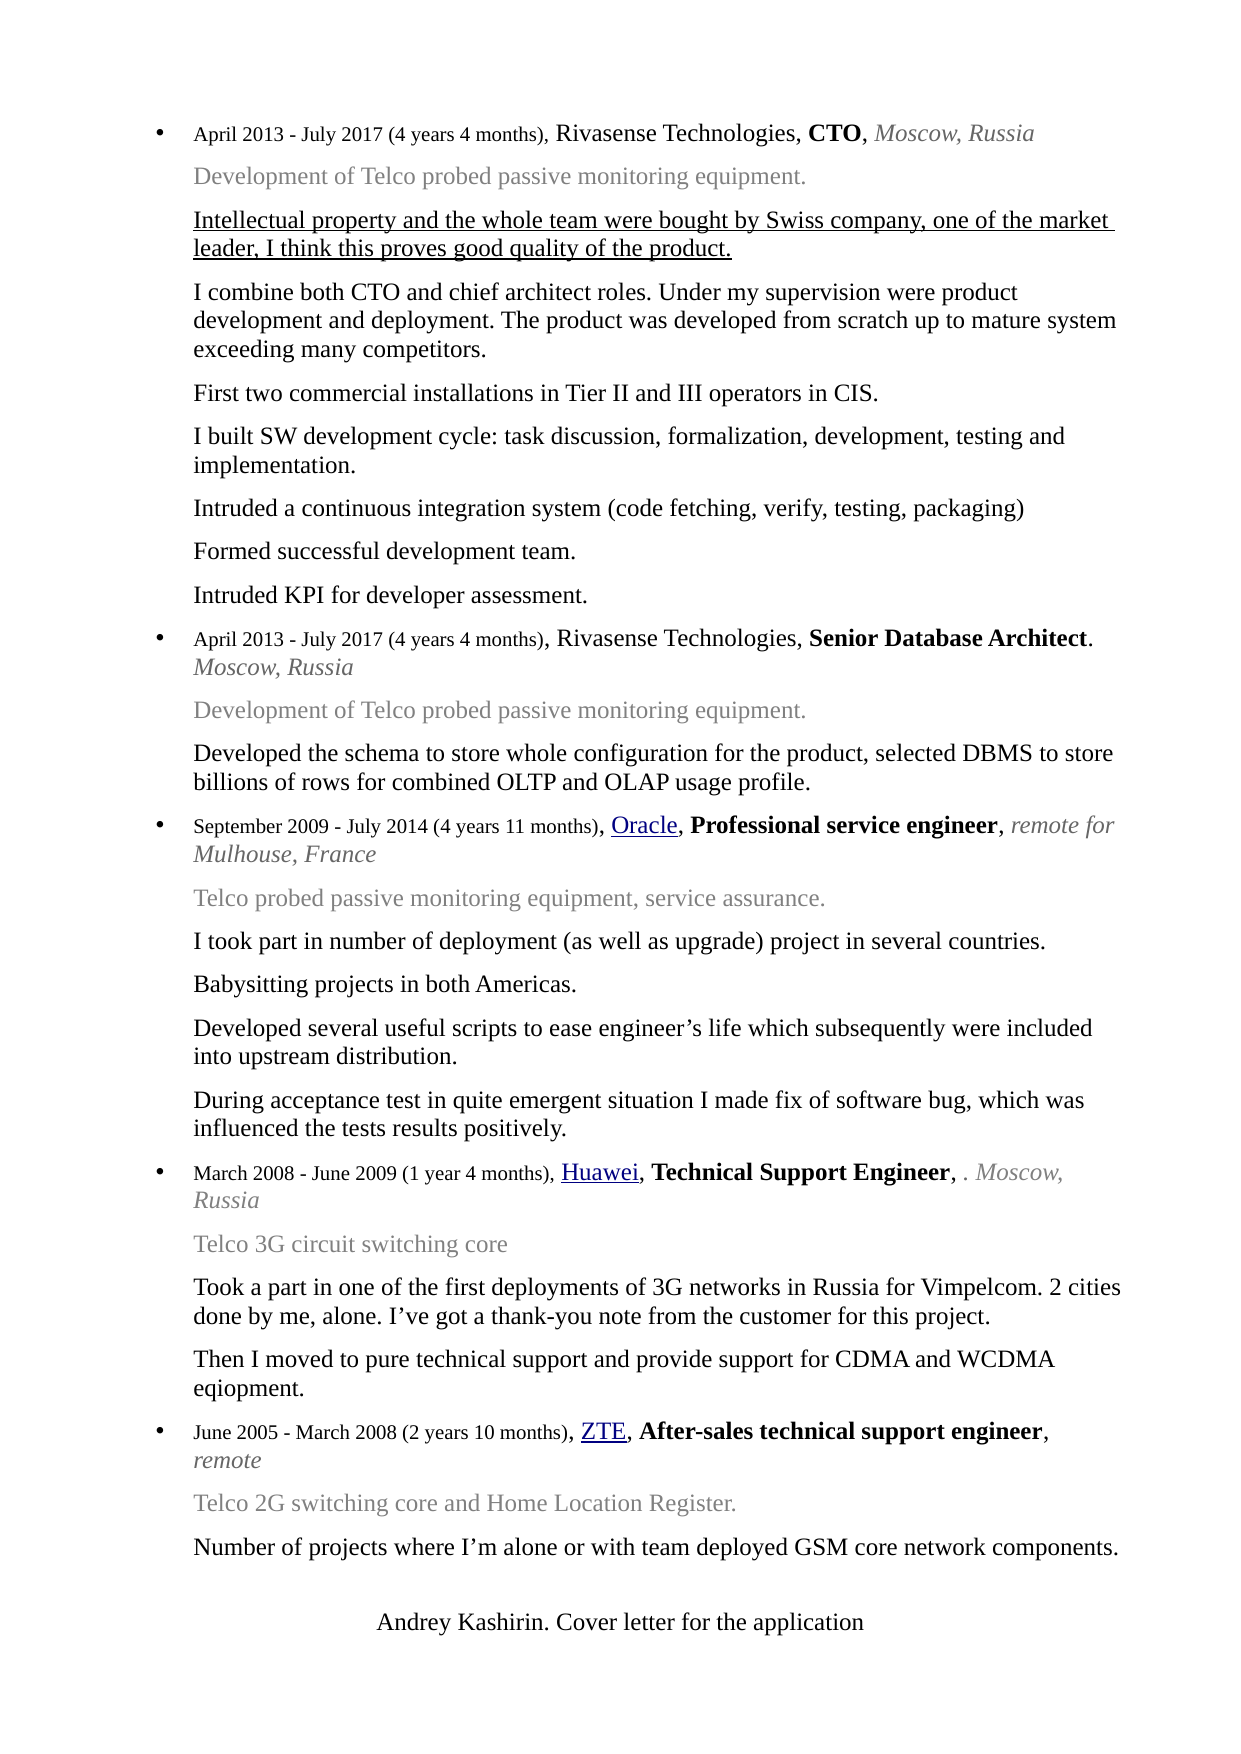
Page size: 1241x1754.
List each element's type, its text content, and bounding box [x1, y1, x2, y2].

list Developed several useful scripts to ease engineer’s life which subsequently were included into upstream distribution. [156, 1013, 1122, 1070]
list Development of Telco probed passive monitoring equipment. [156, 161, 1122, 190]
list Then I moved to pure technical support and provide support for CDMA and WCDMA eqiopment. [156, 1344, 1122, 1402]
list Intruded a continuous integration system (code fetching, verify, testing, packaging) [156, 493, 1122, 522]
list Formed successful development team. [156, 536, 1122, 565]
list June 2005 - March 2008 (2 years 10 months), ZTE, After-sales technical support engineer, remote [156, 1416, 1122, 1474]
list March 2008 - June 2009 (1 year 4 months), Huawei, Technical Support Engineer, . Moscow, Russia [156, 1157, 1122, 1214]
list September 2009 - July 2014 (4 years 11 months), Oracle, Professional service engineer, remote for Mulhouse, France [156, 811, 1122, 868]
list Development of Telco probed passive monitoring equipment. [156, 695, 1122, 724]
list Intruded KPI for developer assessment. [156, 580, 1122, 608]
list Telco 2G switching core and Home Location Register. [156, 1488, 1122, 1517]
list First two commercial installations in Tier II and III operators in CIS. [156, 378, 1122, 406]
list Babysitting projects in both Americas. [156, 969, 1122, 998]
list April 2013 - July 2017 (4 years 4 months), Rivasense Technologies, CTO, Moscow, Russia [156, 118, 1122, 147]
list I built SW development cycle: task discussion, formalization, development, testing and implementation. [156, 421, 1122, 478]
list Telco 3G circuit switching core [156, 1229, 1122, 1258]
list Number of projects where I’m alone or with team deployed GSM core network components. [156, 1532, 1122, 1561]
list Developed the schema to store whole configuration for the product, selected DBMS to store billions of rows for combined OLTP and OLAP usage profile. [156, 738, 1122, 796]
list I took part in number of deployment (as well as upgrade) project in several countries. [156, 926, 1122, 955]
list Telco probed passive monitoring equipment, service assurance. [156, 883, 1122, 911]
list I combine both CTO and chief architect roles. Under my supervision were product development and deployment. The product was developed from scratch up to mature system exceeding many competitors. [156, 277, 1122, 363]
list Took a part in one of the first deployments of 3G networks in Russia for Vimpelcom. 2 cities done by me, alone. I’ve got a thank-you note from the customer for this project. [156, 1272, 1122, 1330]
list During acceptance test in quite emergent situation I made fix of software bug, which was influenced the tests results positively. [156, 1085, 1122, 1142]
list Intellectual property and the whole team were bought by Swiss company, one of the market leader, I think this proves good quality of the product. [156, 205, 1122, 262]
list April 2013 - July 2017 (4 years 4 months), Rivasense Technologies, Senior Database Architect. Moscow, Russia [156, 623, 1122, 681]
